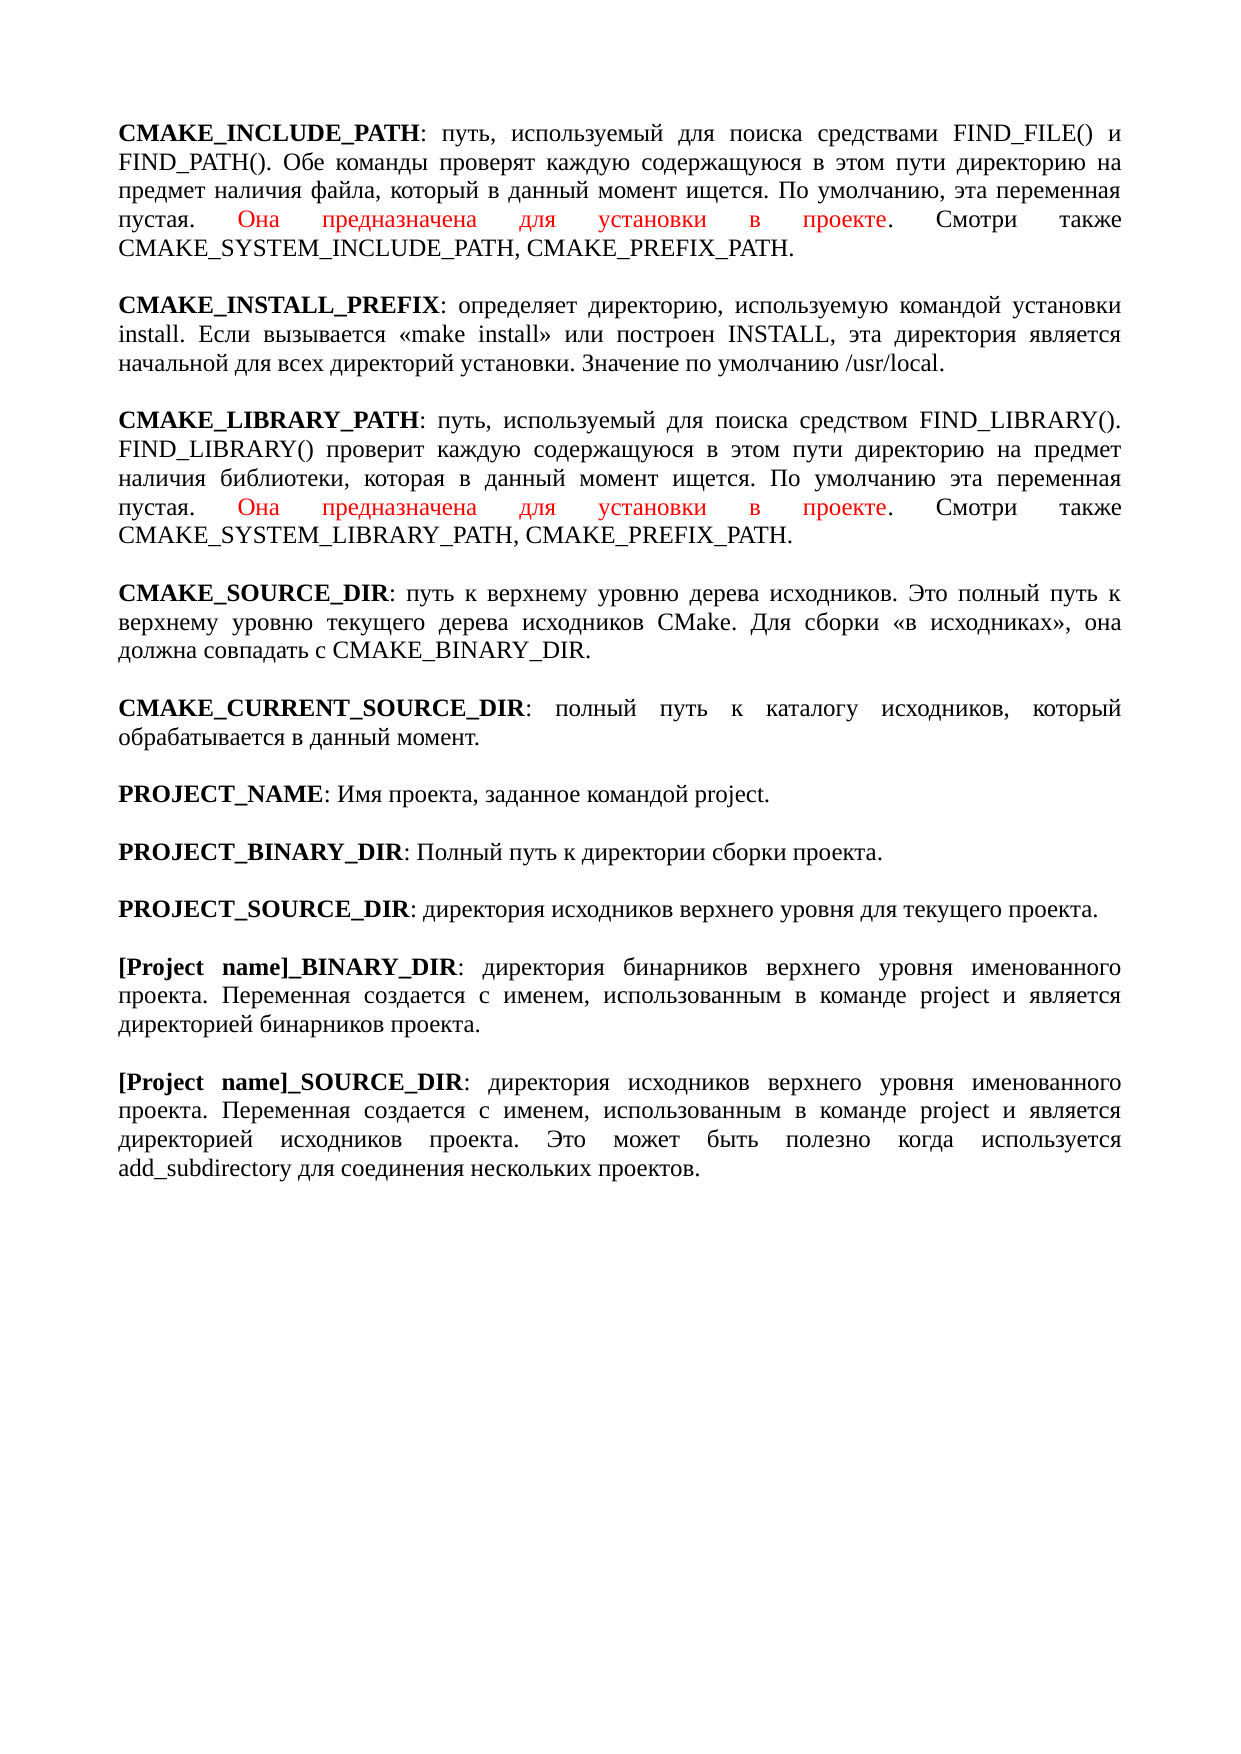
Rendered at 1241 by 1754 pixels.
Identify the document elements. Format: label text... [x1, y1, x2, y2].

text CMAKE_INSTALL_PREFIX: определяет директорию, используемую командой установки install. Если вызывается «make install» или построен INSTALL, эта директория является начальной для всех директорий установки. Значение по умолчанию /usr/local. [118, 291, 1122, 377]
text [Project name]_BINARY_DIR: директория бинарников верхнего уровня именованного проекта. Переменная создается с именем, использованным в команде project и является директорией бинарников проекта. [118, 952, 1122, 1038]
text CMAKE_SOURCE_DIR: путь к верхнему уровню дерева исходников. Это полный путь к верхнему уровню текущего дерева исходников CMake. Для сборки «в исходниках», она должна совпадать с CMAKE_BINARY_DIR. [118, 578, 1122, 664]
text PROJECT_NAME: Имя проекта, заданное командой project. [118, 779, 1122, 808]
text PROJECT_SOURCE_DIR: директория исходников верхнего уровня для текущего проекта. [118, 894, 1122, 923]
text CMAKE_CURRENT_SOURCE_DIR: полный путь к каталогу исходников, который обрабатывается в данный момент. [118, 693, 1122, 751]
text CMAKE_LIBRARY_PATH: путь, используемый для поиска средством FIND_LIBRARY(). FIND_LIBRARY() проверит каждую содержащуюся в этом пути директорию на предмет наличия библиотеки, которая в данный момент ищется. По умолчанию эта переменная пустая. Она предназначена для установки в проекте. Смотри также CMAKE_SYSTEM_LIBRARY_PATH, CMAKE_PREFIX_PATH. [118, 406, 1122, 549]
text PROJECT_BINARY_DIR: Полный путь к директории сборки проекта. [118, 837, 1122, 866]
text CMAKE_INCLUDE_PATH: путь, используемый для поиска средствами FIND_FILE() и FIND_PATH(). Обе команды проверят каждую содержащуюся в этом пути директорию на предмет наличия файла, который в данный момент ищется. По умолчанию, эта переменная пустая. Она предназначена для установки в проекте. Смотри также CMAKE_SYSTEM_INCLUDE_PATH, CMAKE_PREFIX_PATH. [118, 118, 1122, 262]
text [Project name]_SOURCE_DIR: директория исходников верхнего уровня именованного проекта. Переменная создается с именем, использованным в команде project и является директорией исходников проекта. Это может быть полезно когда используется add_subdirectory для соединения нескольких проектов. [118, 1067, 1122, 1182]
